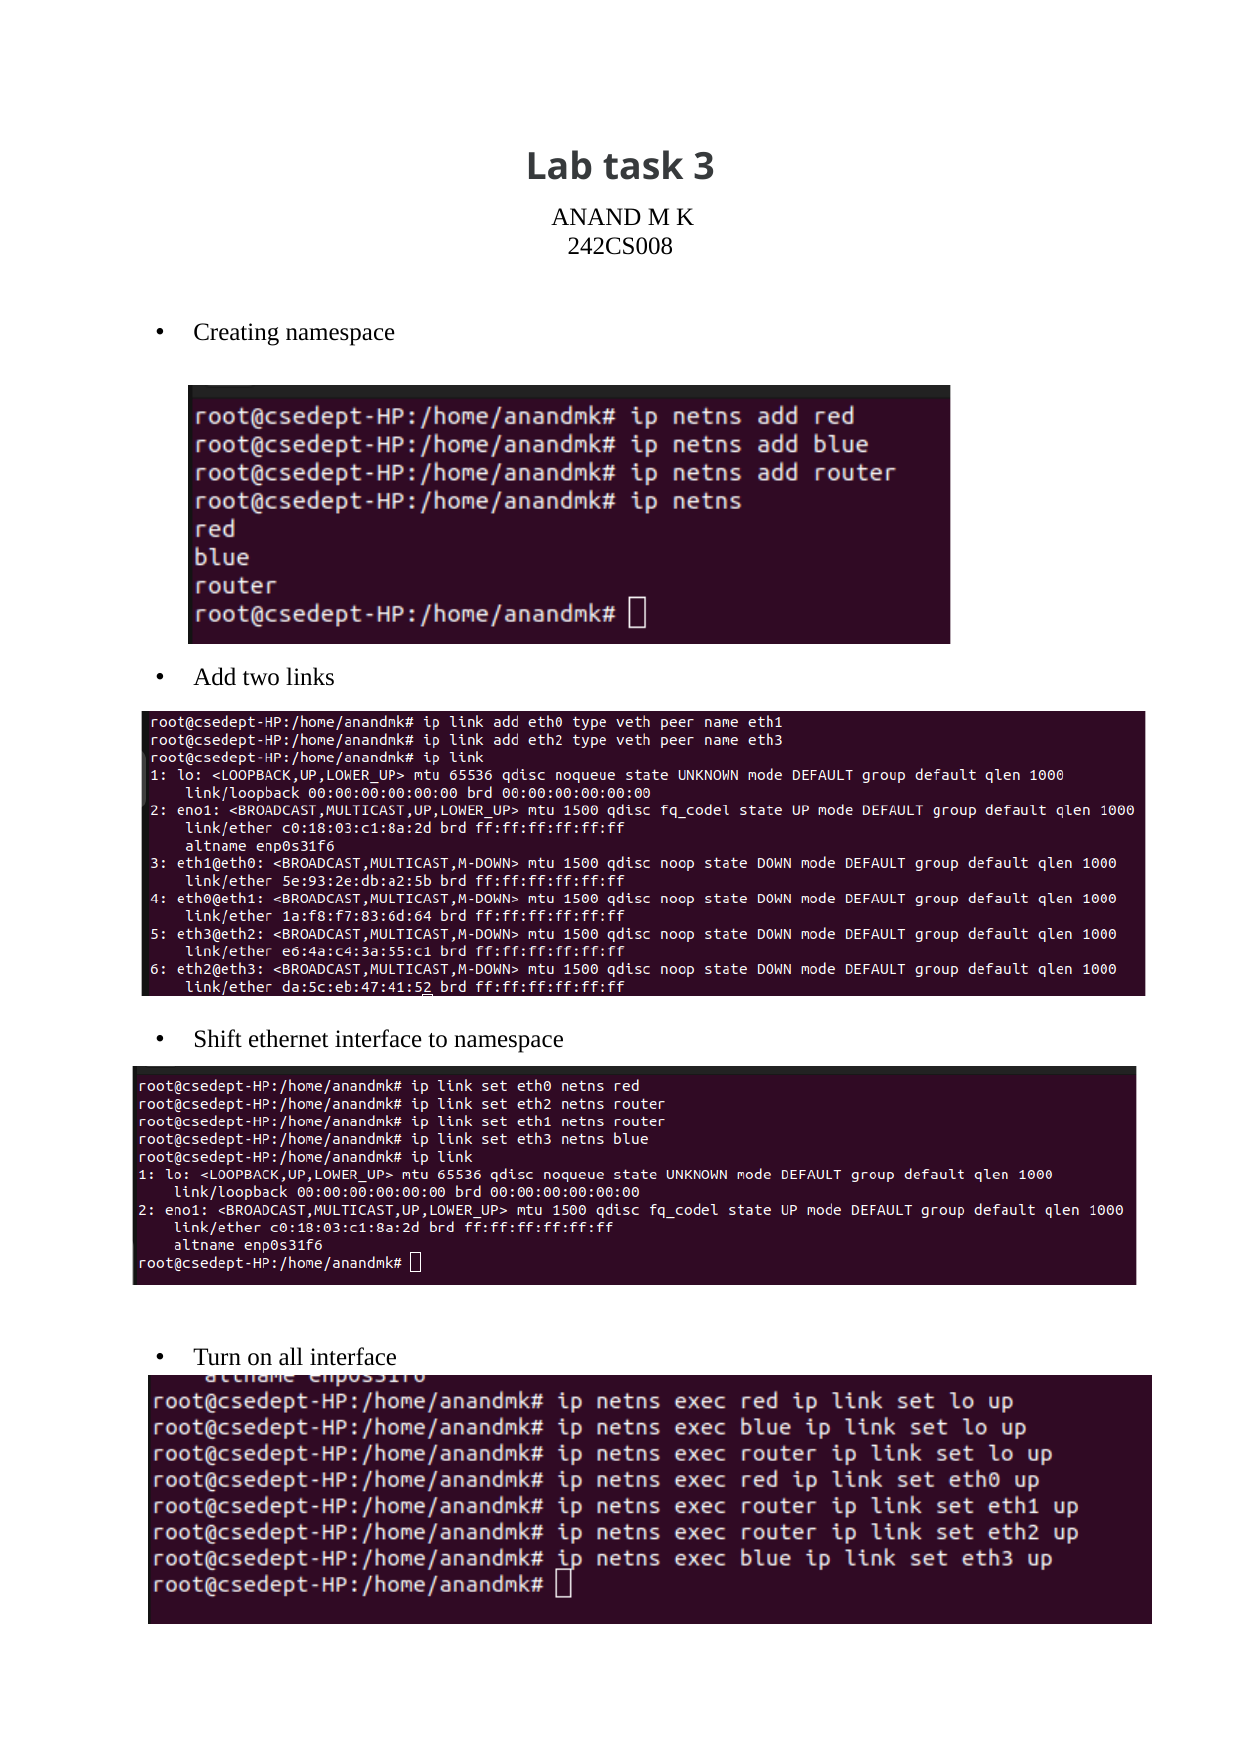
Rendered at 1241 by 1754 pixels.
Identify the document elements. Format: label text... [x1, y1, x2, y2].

list Add two links [156, 662, 1122, 691]
picture [188, 385, 951, 644]
text ANAND M K [118, 202, 1122, 231]
list Turn on all interface [156, 1342, 1122, 1371]
picture [132, 1066, 1137, 1285]
list Shift ethernet interface to namespace [156, 1024, 1122, 1053]
subtitle Lab task 3 [118, 139, 1122, 190]
text 242CS008 [118, 231, 1122, 260]
picture [141, 711, 1146, 996]
picture [148, 1375, 1152, 1624]
list Creating namespace [156, 317, 1122, 346]
